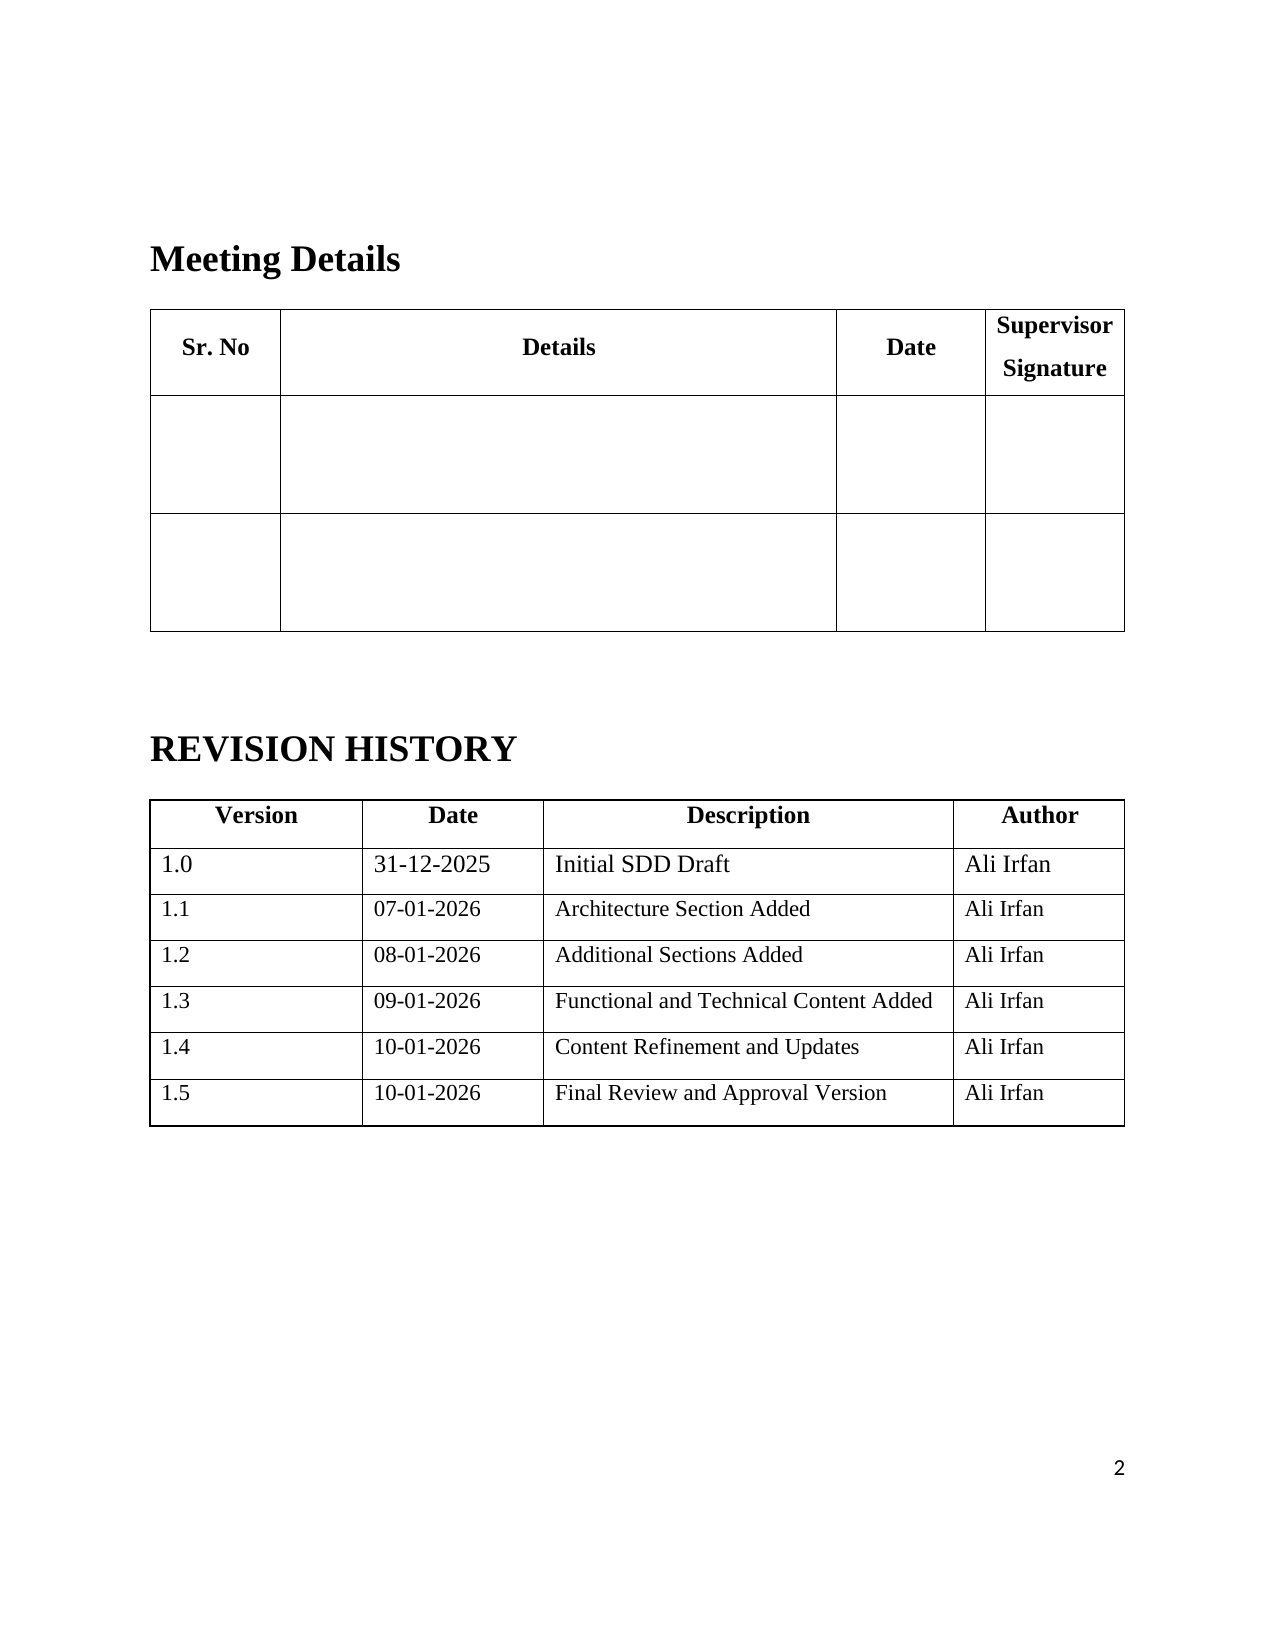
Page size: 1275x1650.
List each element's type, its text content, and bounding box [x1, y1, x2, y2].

table_header Author [954, 801, 1124, 848]
table_cell Functional and Technical Content Added [544, 987, 953, 1032]
table_header Date [363, 801, 543, 848]
table_cell [281, 396, 836, 513]
table_cell 10-01-2026 [363, 1033, 543, 1078]
table_cell Ali Irfan [954, 1080, 1124, 1124]
table_cell Ali Irfan [954, 941, 1124, 986]
subtitle REVISION HISTORY [150, 726, 1125, 769]
table_cell [837, 396, 985, 513]
table_cell [281, 514, 836, 631]
table_cell Additional Sections Added [544, 941, 953, 986]
table_cell 10-01-2026 [363, 1080, 543, 1124]
table_cell 08-01-2026 [363, 941, 543, 986]
table_cell [151, 514, 280, 631]
table_cell 1.4 [151, 1033, 362, 1078]
table_cell Architecture Section Added [544, 895, 953, 940]
table_cell [151, 396, 280, 513]
table_cell 31-12-2025 [363, 849, 543, 894]
table_cell 1.3 [151, 987, 362, 1032]
table_cell 07-01-2026 [363, 895, 543, 940]
table_cell [837, 514, 985, 631]
table_cell Ali Irfan [954, 987, 1124, 1032]
table_cell 1.1 [151, 895, 362, 940]
subtitle Meeting Details [150, 237, 1125, 280]
table_header Version [151, 801, 362, 848]
table_header Date [837, 310, 985, 395]
table_cell Ali Irfan [954, 1033, 1124, 1078]
table_cell 1.5 [151, 1080, 362, 1124]
table_cell Ali Irfan [954, 895, 1124, 940]
table_header Sr. No [151, 310, 280, 395]
table_cell 09-01-2026 [363, 987, 543, 1032]
table_cell Content Refinement and Updates [544, 1033, 953, 1078]
table_cell Ali Irfan [954, 849, 1124, 894]
table_cell 1.2 [151, 941, 362, 986]
table_cell [986, 396, 1124, 513]
table_cell [986, 514, 1124, 631]
table_header Description [544, 801, 953, 848]
table_header Details [281, 310, 836, 395]
table_cell Final Review and Approval Version [544, 1080, 953, 1124]
table_cell 1.0 [151, 849, 362, 894]
table_cell Initial SDD Draft [544, 849, 953, 894]
table_header Supervisor Signature [986, 310, 1124, 395]
